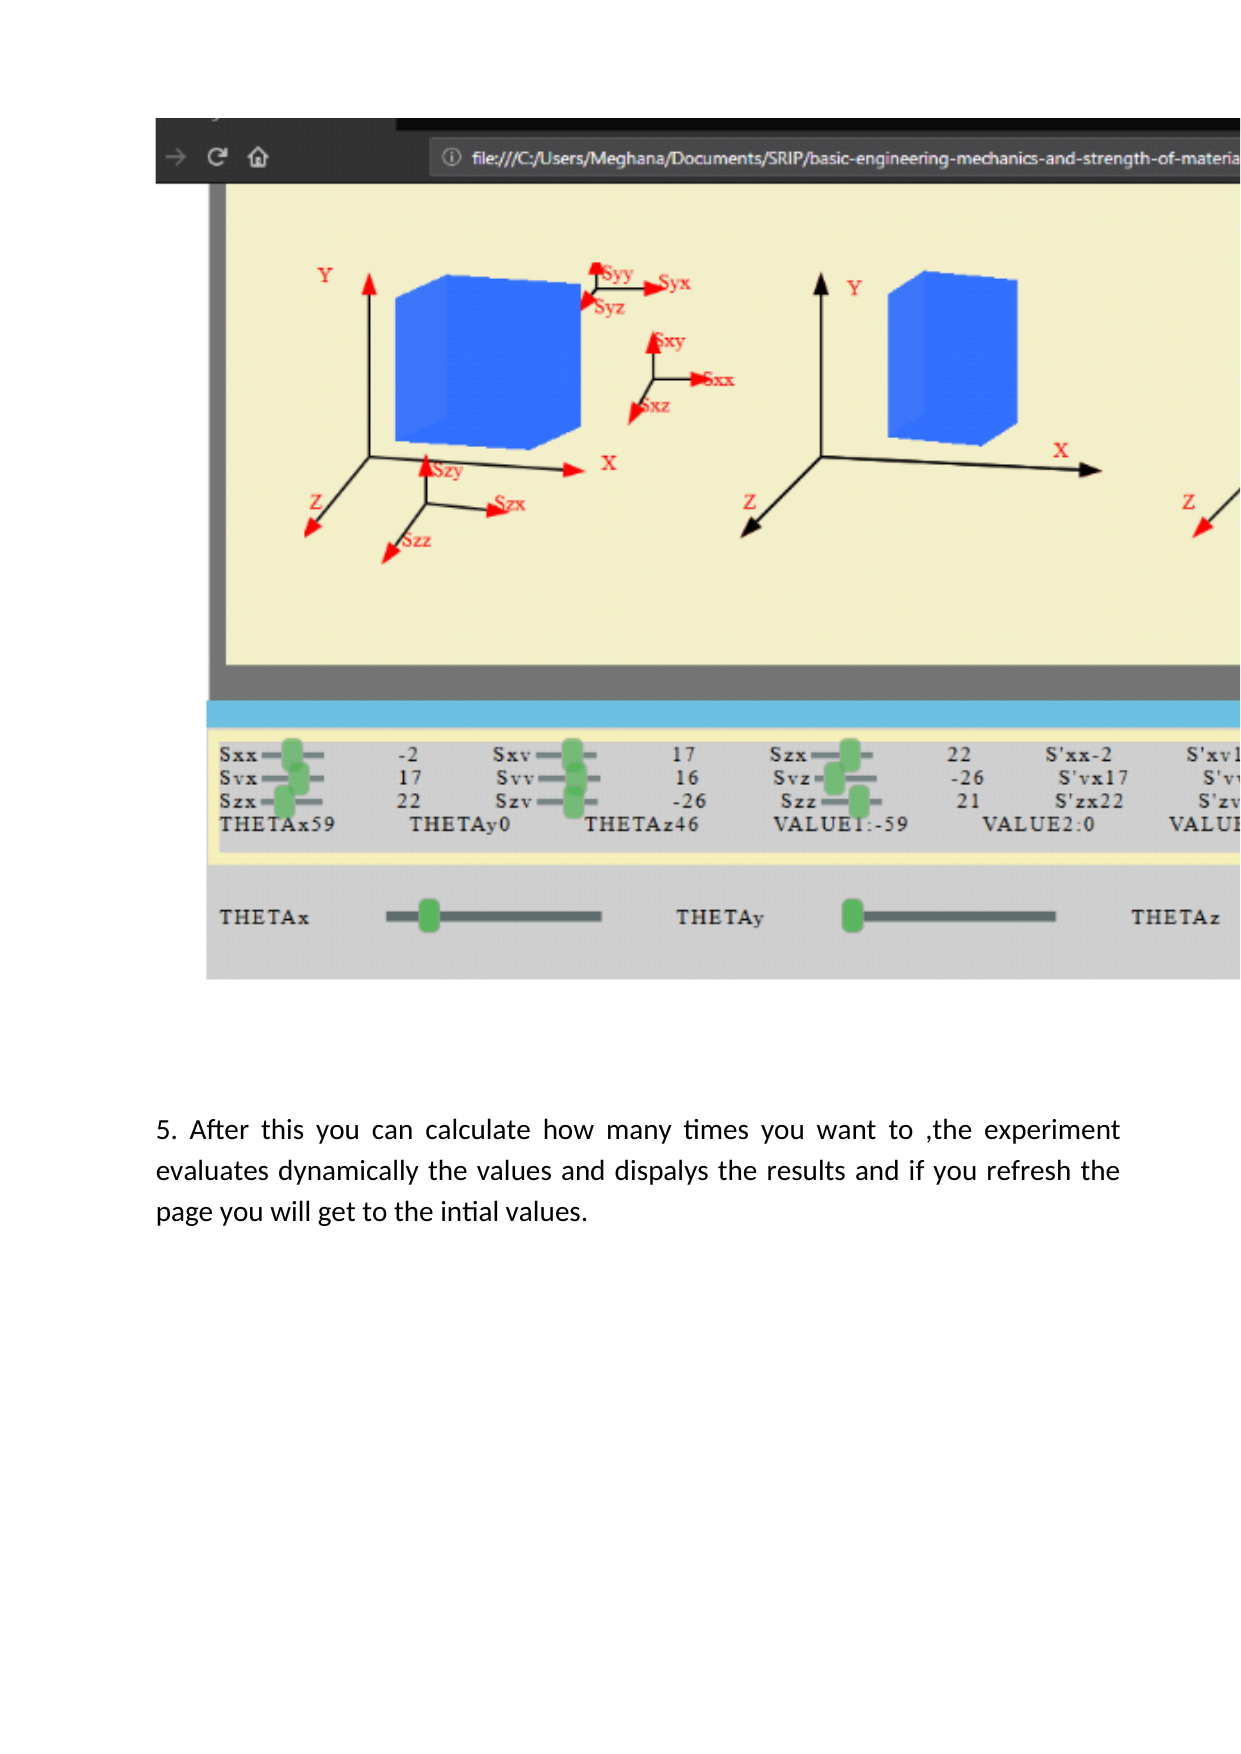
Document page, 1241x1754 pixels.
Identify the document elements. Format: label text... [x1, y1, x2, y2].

text 5. After this you can calculate how many times you want to ,the experiment evaluates dynamically the values and dispalys the results and if you refresh the page you will get to the intial values. [156, 1111, 1122, 1229]
